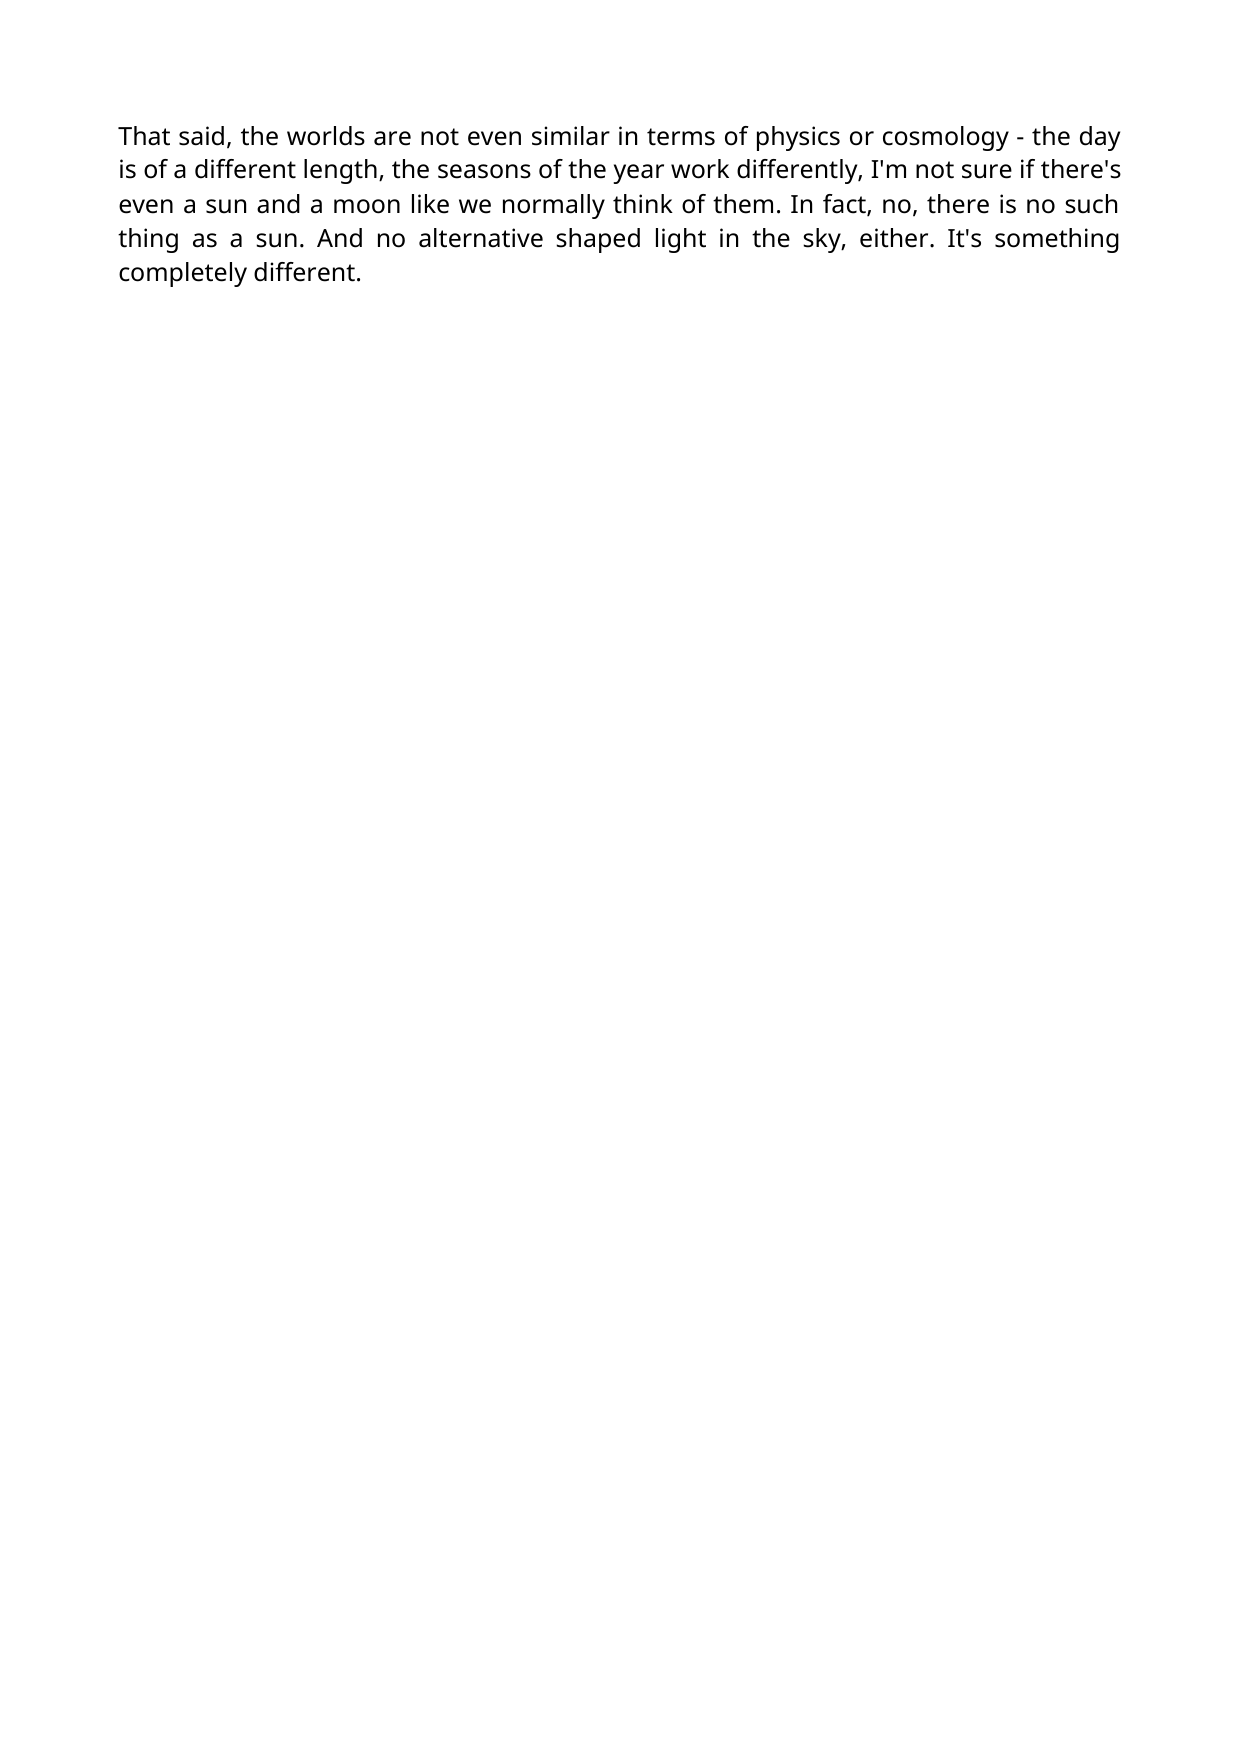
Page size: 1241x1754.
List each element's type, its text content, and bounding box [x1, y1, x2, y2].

text That said, the worlds are not even similar in terms of physics or cosmology - the day is of a different length, the seasons of the year work differently, I'm not sure if there's even a sun and a moon like we normally think of them. In fact, no, there is no such thing as a sun. And no alternative shaped light in the sky, either. It's something completely different. [118, 118, 1122, 288]
